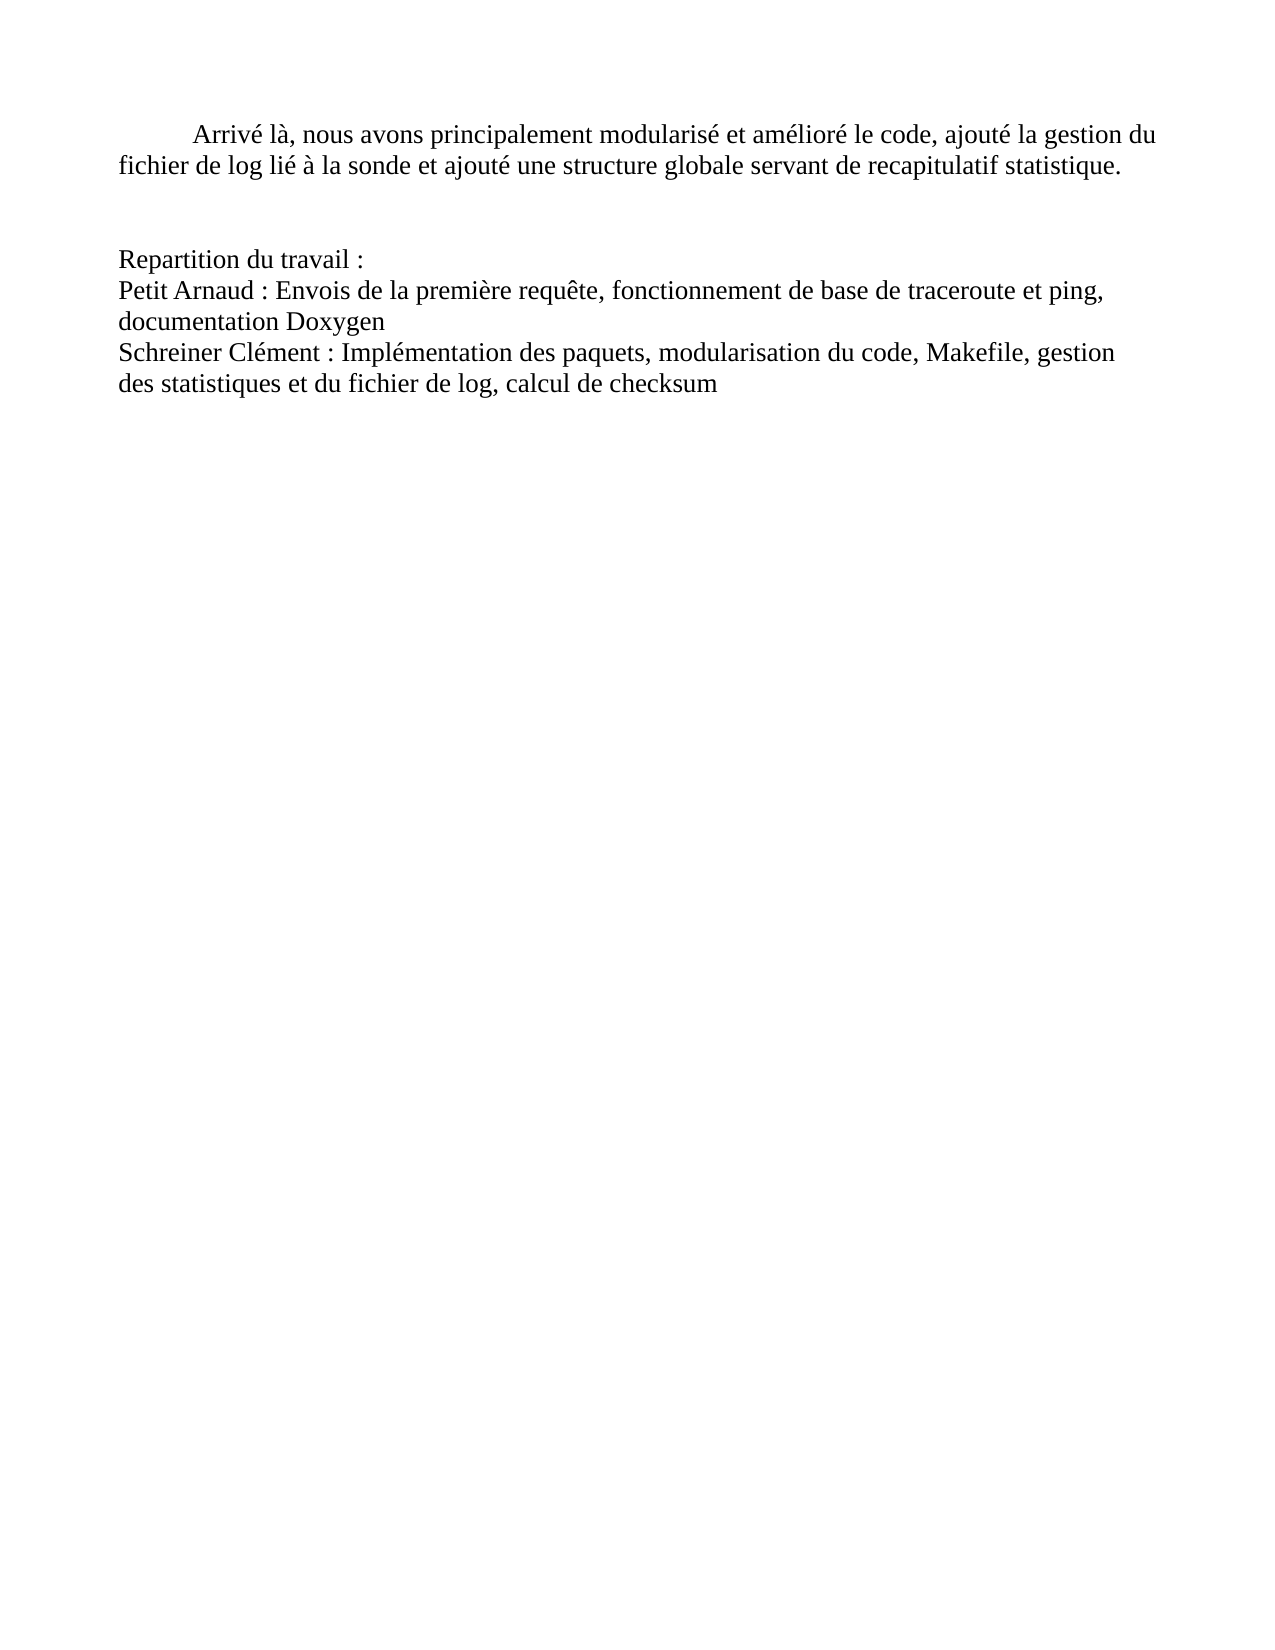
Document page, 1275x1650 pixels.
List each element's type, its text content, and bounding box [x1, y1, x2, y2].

text Repartition du travail : [118, 243, 1157, 274]
text Schreiner Clément : Implémentation des paquets, modularisation du code, Makefile, gestion des statistiques et du fichier de log, calcul de checksum [118, 336, 1157, 398]
text Arrivé là, nous avons principalement modularisé et amélioré le code, ajouté la gestion du fichier de log lié à la sonde et ajouté une structure globale servant de recapitulatif statistique. [118, 118, 1157, 180]
text Petit Arnaud : Envois de la première requête, fonctionnement de base de traceroute et ping, documentation Doxygen [118, 274, 1157, 336]
